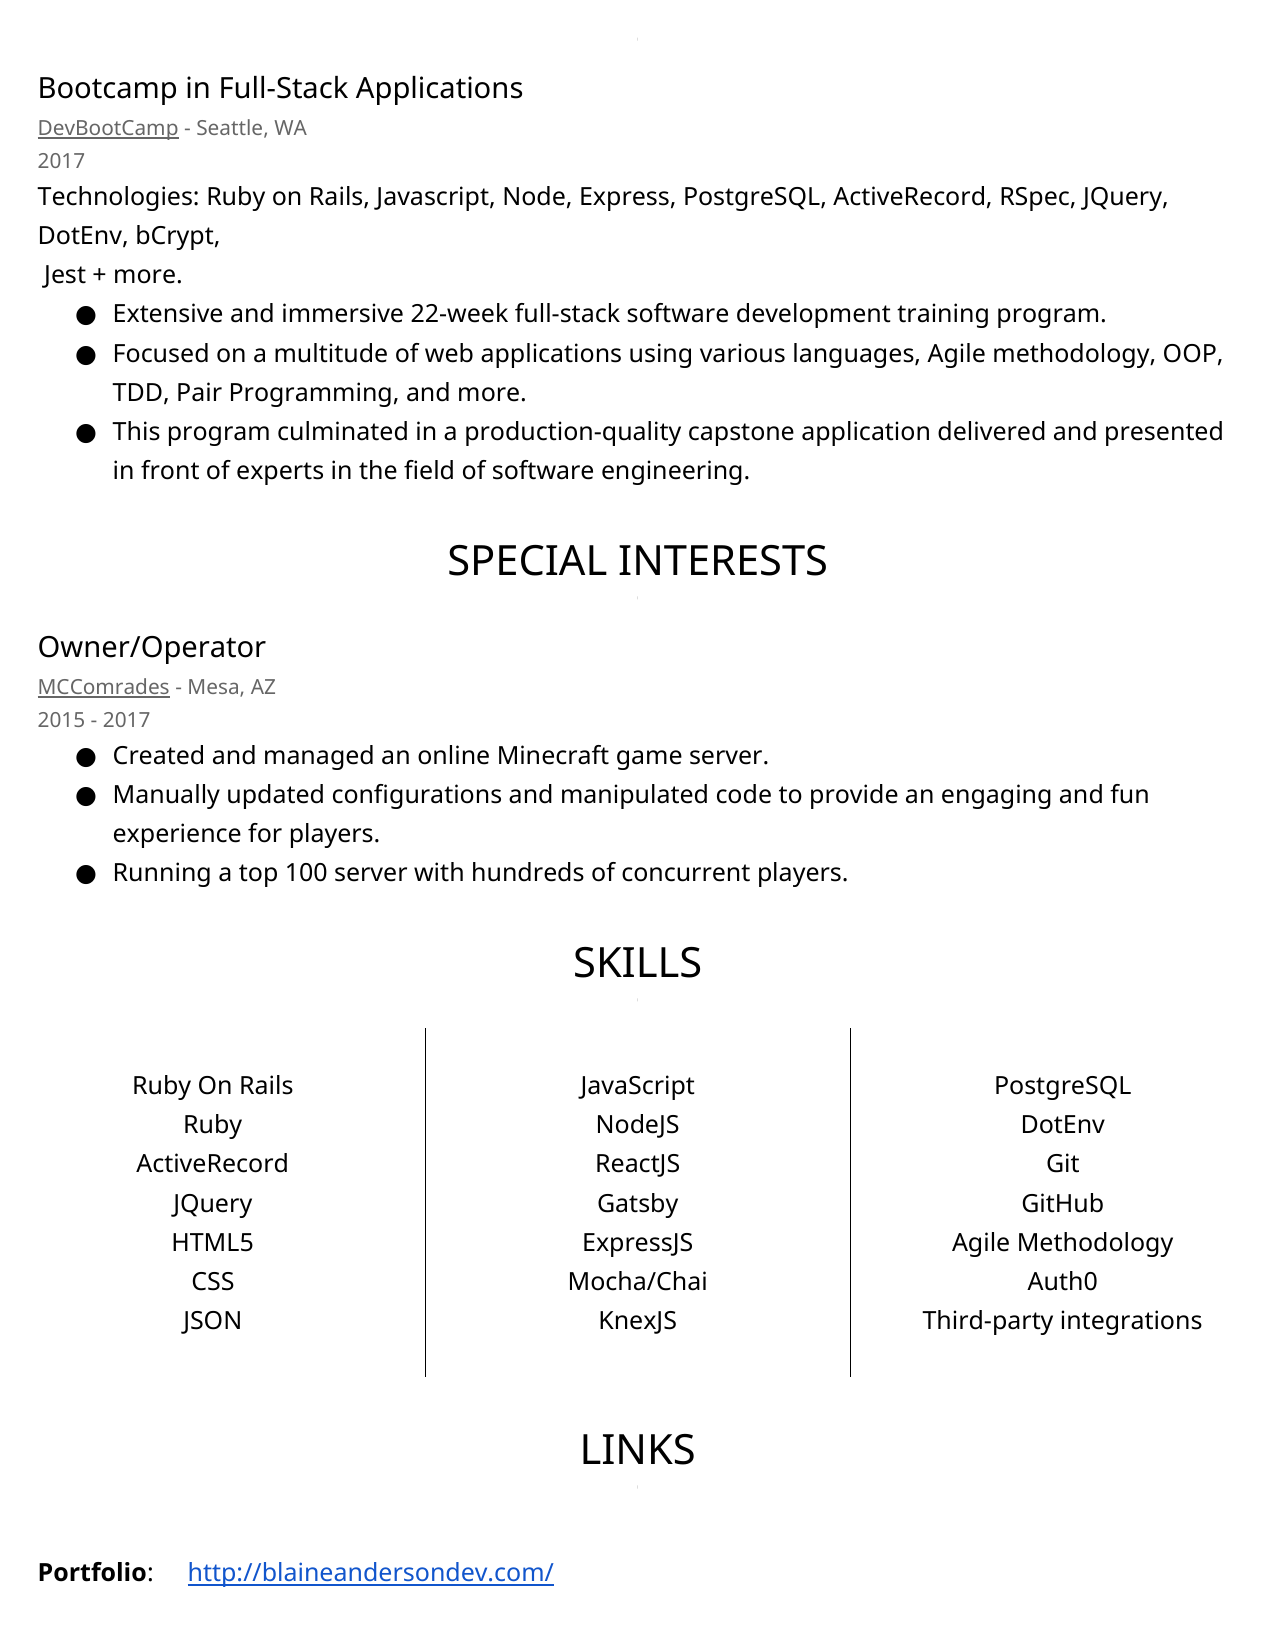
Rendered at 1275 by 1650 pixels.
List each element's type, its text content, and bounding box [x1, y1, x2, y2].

text Portfolio: http://blaineandersondev.com/ [37, 1555, 1237, 1589]
text DevBootCamp - Seattle, WA [37, 113, 1237, 142]
text NodeJS [462, 1107, 812, 1141]
list Running a top 100 server with hundreds of concurrent players. [75, 855, 1237, 889]
text Agile Methodology [887, 1224, 1237, 1258]
text DotEnv [887, 1107, 1237, 1141]
text 2017 [37, 146, 1237, 174]
list Created and managed an online Minecraft game server. [75, 737, 1237, 771]
list Focused on a multitude of web applications using various languages, Agile methodology, OOP, TDD, Pair Programming, and more. [75, 335, 1237, 408]
text 2015 - 2017 [37, 705, 1237, 733]
list This program culminated in a production-quality capstone application delivered and presented in front of experts in the field of software engineering. [75, 413, 1237, 487]
text Jest + more. [37, 257, 1237, 291]
list Extensive and immersive 22-week full-stack software development training program. [75, 296, 1237, 330]
list Manually updated configurations and manipulated code to provide an engaging and fun experience for players. [75, 776, 1237, 850]
text Mocha/Chai [462, 1263, 812, 1298]
text Ruby [37, 1107, 387, 1141]
text JQuery [37, 1185, 387, 1219]
text SPECIAL INTERESTS [37, 531, 1237, 588]
text ReactJS [462, 1146, 812, 1180]
text Technologies: Ruby on Rails, Javascript, Node, Express, PostgreSQL, ActiveRecord, RSpec, JQuery, DotEnv, bCrypt, [37, 178, 1237, 252]
text ActiveRecord [37, 1146, 387, 1180]
text Owner/Operator [37, 626, 1237, 666]
text Ruby On Rails [37, 1068, 387, 1102]
text Git [887, 1146, 1237, 1180]
text Gatsby [462, 1185, 812, 1219]
text MCComrades - Mesa, AZ [37, 672, 1237, 701]
text ExpressJS [462, 1224, 812, 1258]
text HTML5 [37, 1224, 387, 1258]
text Auth0 [887, 1263, 1237, 1298]
text CSS [37, 1263, 387, 1298]
text KnexJS [462, 1303, 812, 1337]
text JavaScript [462, 1068, 812, 1102]
text SKILLS [37, 933, 1237, 990]
text GitHub [887, 1185, 1237, 1219]
text JSON [37, 1303, 387, 1337]
text Third-party integrations [887, 1303, 1237, 1337]
text Bootcamp in Full-Stack Applications [37, 68, 1237, 107]
text PostgreSQL [887, 1068, 1237, 1102]
text LINKS [37, 1420, 1237, 1477]
